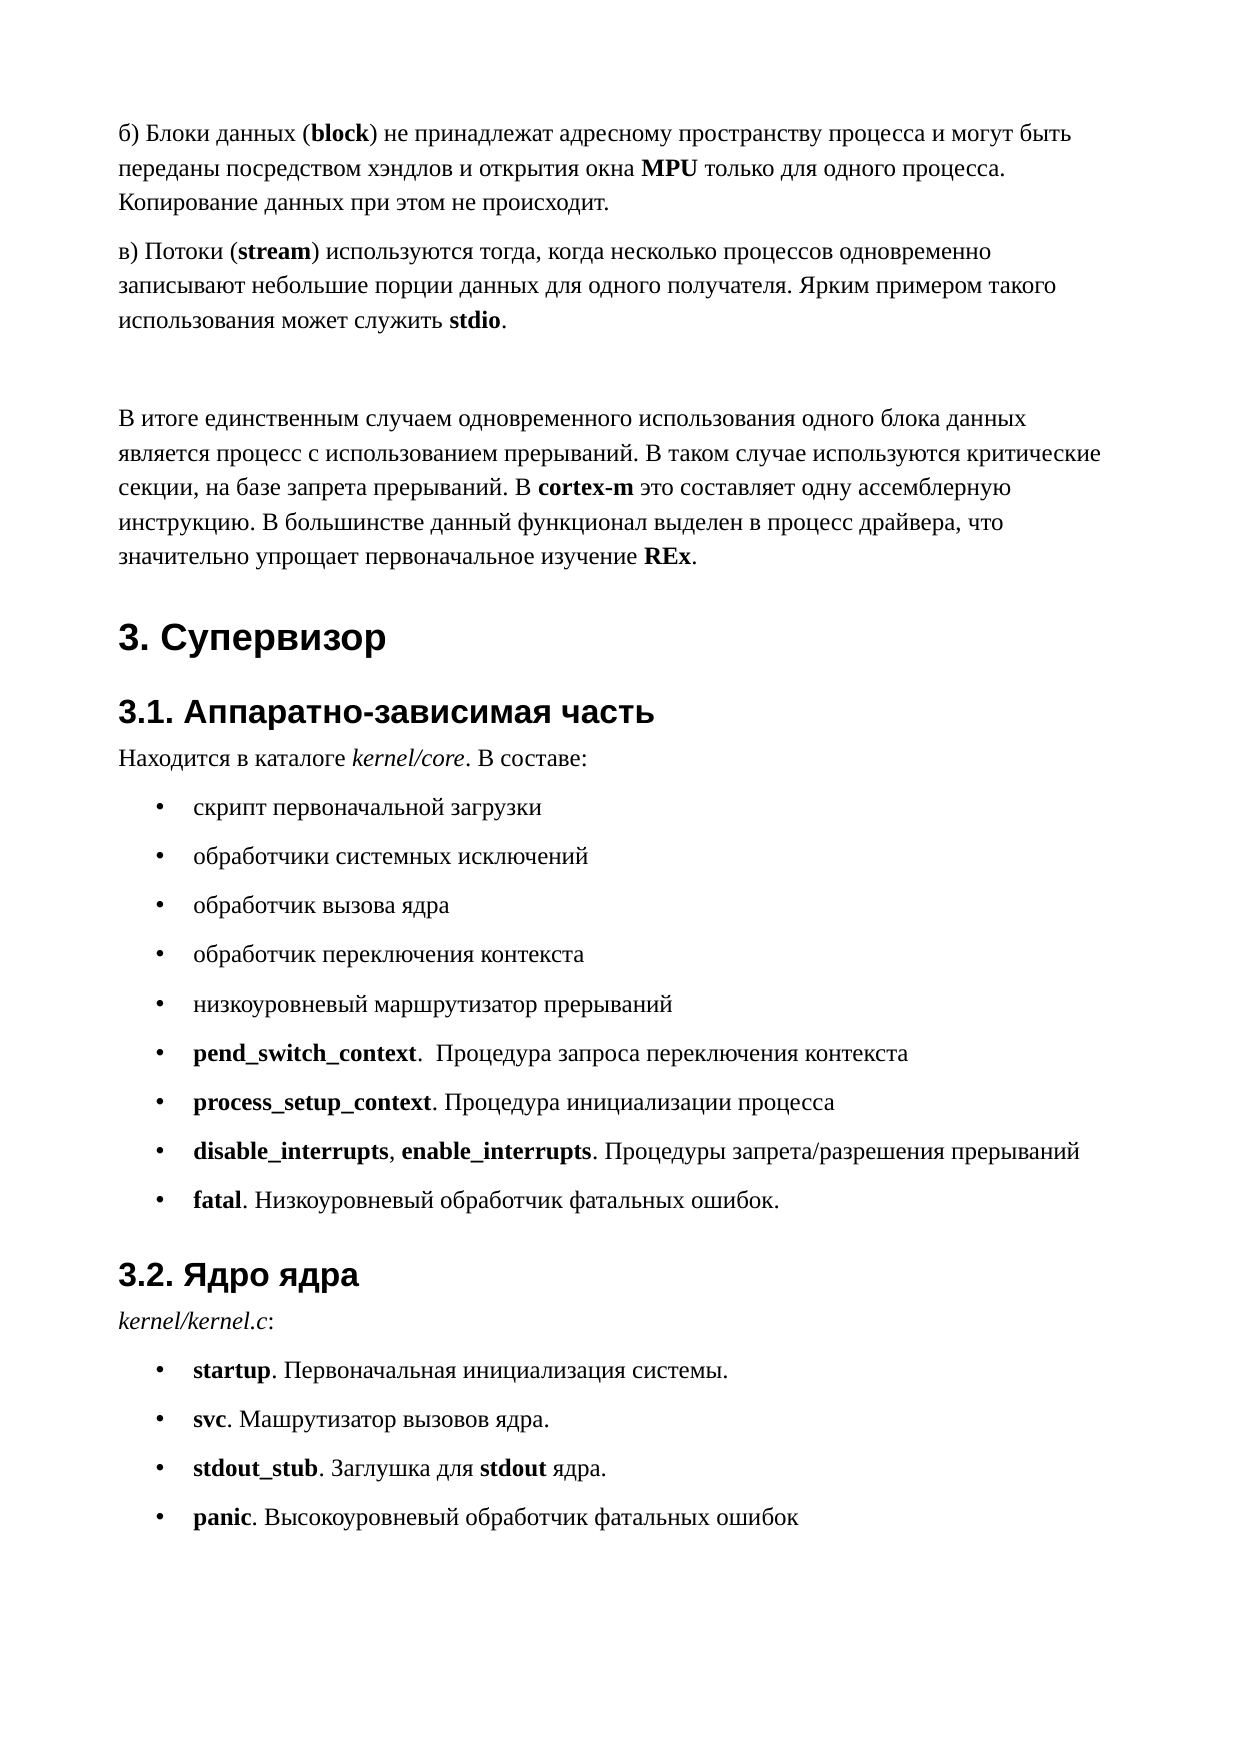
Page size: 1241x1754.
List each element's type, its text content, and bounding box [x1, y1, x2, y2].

list process_setup_context. Процедура инициализации процесса [156, 1087, 1122, 1116]
text kernel/kernel.c: [118, 1306, 1122, 1335]
list stdout_stub. Заглушка для stdout ядра. [156, 1453, 1122, 1482]
list низкоуровневый маршрутизатор прерываний [156, 989, 1122, 1017]
text в) Потоки (stream) используются тогда, когда несколько процессов одновременно записывают небольшие порции данных для одного получателя. Ярким примером такого использования может служить stdio. [118, 236, 1122, 334]
list обработчики системных исключений [156, 841, 1122, 870]
list svc. Машрутизатор вызовов ядра. [156, 1404, 1122, 1433]
text В итоге единственным случаем одновременного использования одного блока данных является процесс с использованием прерываний. В таком случае используются критические секции, на базе запрета прерываний. В cortex-m это составляет одну ассемблерную инструкцию. В большинстве данный функционал выделен в процесс драйвера, что значительно упрощает первоначальное изучение REx. [118, 403, 1122, 570]
list disable_interrupts, enable_interrupts. Процедуры запрета/разрешения прерываний [156, 1136, 1122, 1164]
text б) Блоки данных (block) не принадлежат адресному пространству процесса и могут быть переданы посредством хэндлов и открытия окна MPU только для одного процесса. Копирование данных при этом не происходит. [118, 118, 1122, 216]
list обработчик вызова ядра [156, 891, 1122, 919]
list скрипт первоначальной загрузки [156, 792, 1122, 821]
subtitle 3. Супервизор [118, 615, 1122, 659]
list pend_switch_context. Процедура запроса переключения контекста [156, 1038, 1122, 1066]
text Находится в каталоге kernel/core. В составе: [118, 743, 1122, 772]
subtitle 3.2. Ядро ядра [118, 1255, 1122, 1293]
list startup. Первоначальная инициализация системы. [156, 1355, 1122, 1384]
list panic. Высокоуровневый обработчик фатальных ошибок [156, 1502, 1122, 1531]
subtitle 3.1. Аппаратно-зависимая часть [118, 692, 1122, 731]
list fatal. Низкоуровневый обработчик фатальных ошибок. [156, 1185, 1122, 1214]
list обработчик переключения контекста [156, 939, 1122, 968]
